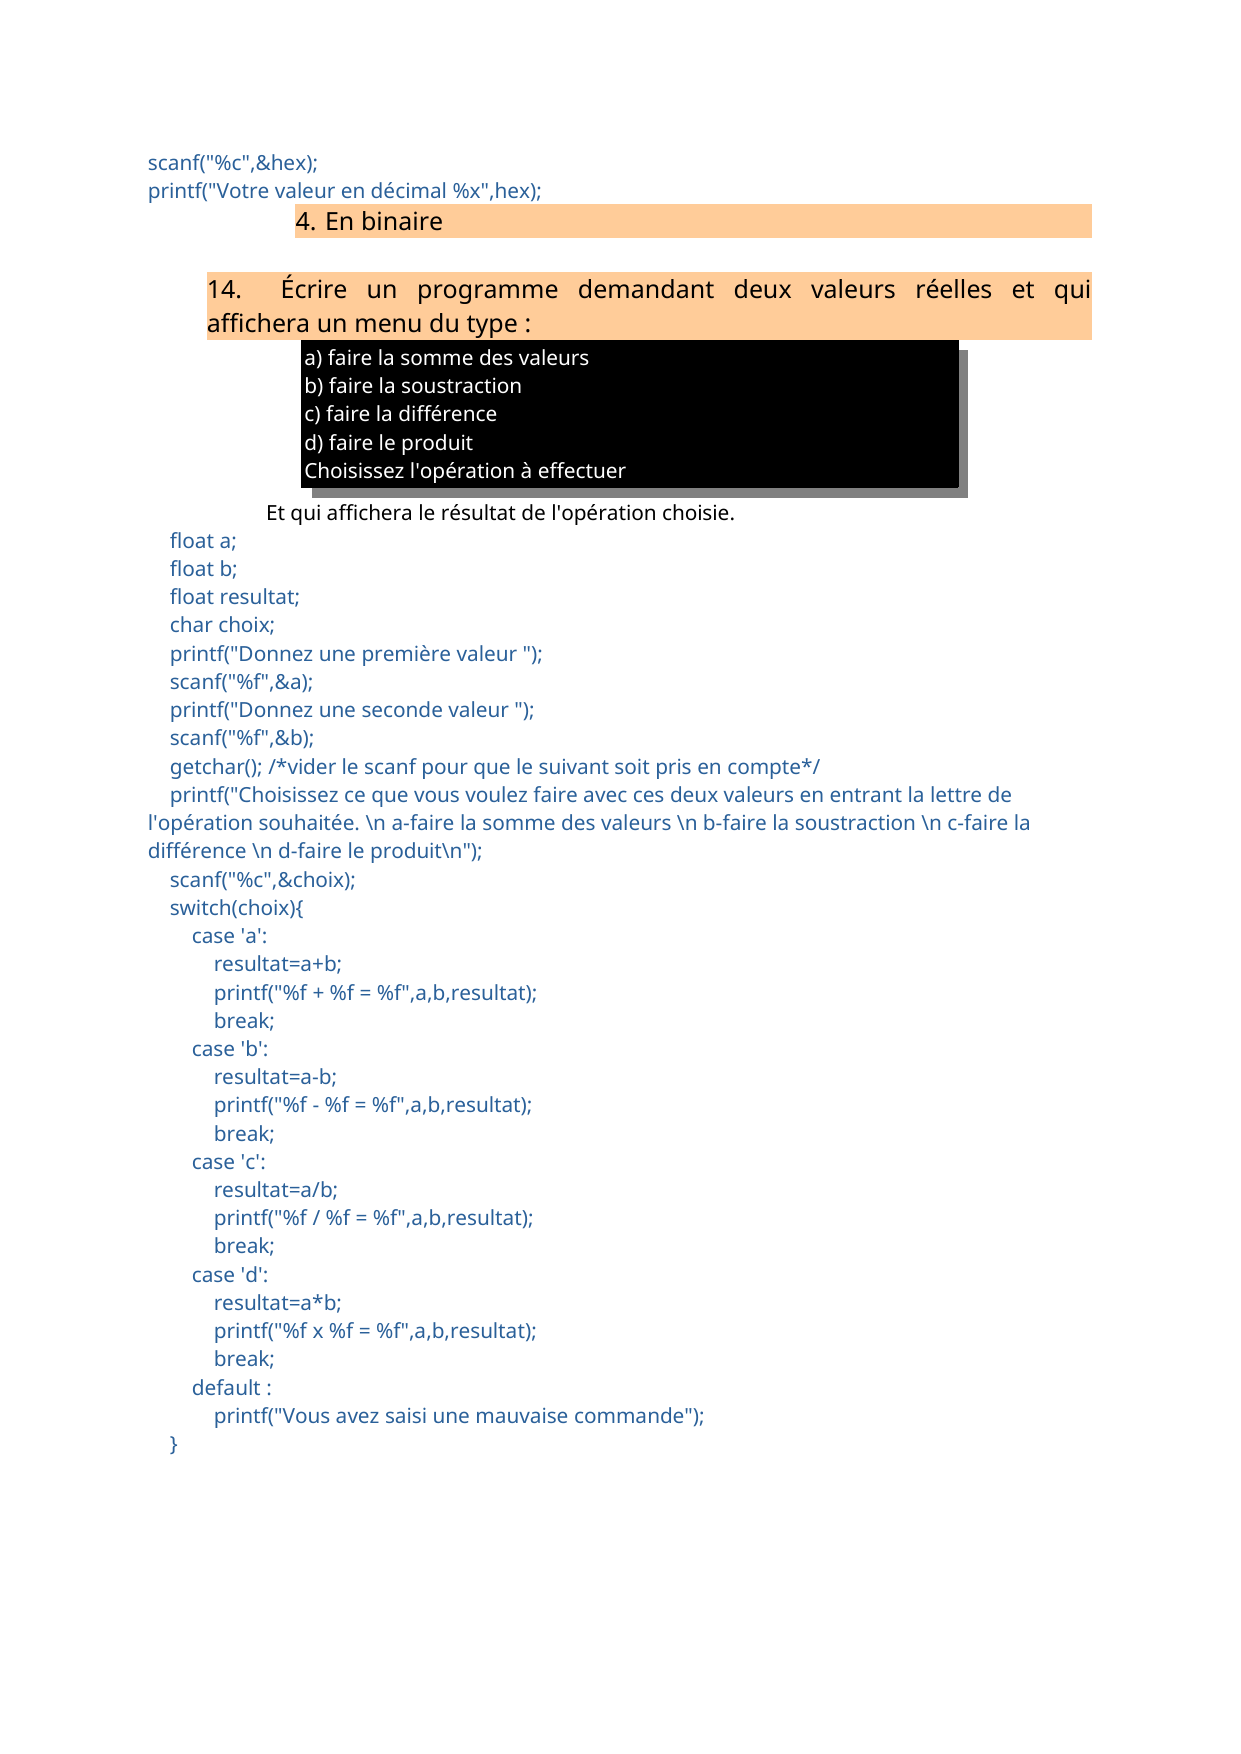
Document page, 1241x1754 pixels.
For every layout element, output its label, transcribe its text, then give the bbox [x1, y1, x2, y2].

text break; [148, 1119, 1092, 1147]
text resultat=a/b; [148, 1175, 1092, 1203]
text getchar(); /*vider le scanf pour que le suivant soit pris en compte*/ [148, 752, 1092, 780]
list Écrire un programme demandant deux valeurs réelles et qui affichera un menu du type : [207, 272, 1092, 340]
list En binaire [295, 204, 1092, 238]
text printf("Vous avez saisi une mauvaise commande"); [148, 1401, 1092, 1429]
list a) faire la somme des valeurs [302, 341, 958, 368]
text printf("%f / %f = %f",a,b,resultat); [148, 1203, 1092, 1232]
text printf("%f + %f = %f",a,b,resultat); [148, 978, 1092, 1006]
text resultat=a-b; [148, 1062, 1092, 1091]
text scanf("%c",&choix); [148, 865, 1092, 893]
text float resultat; [148, 582, 1092, 611]
list Et qui affichera le résultat de l'opération choisie. [236, 498, 1092, 526]
text case 'b': [148, 1034, 1092, 1062]
text char choix; [148, 611, 1092, 639]
text case 'c': [148, 1147, 1092, 1175]
text float b; [148, 554, 1092, 582]
text printf("Choisissez ce que vous voulez faire avec ces deux valeurs en entrant la lettre de l'opération souhaitée. \n a-faire la somme des valeurs \n b-faire la soustraction \n c-faire la différence \n d-faire le produit\n"); [148, 780, 1092, 865]
text case 'd': [148, 1260, 1092, 1288]
list Choisissez l'opération à effectuer [302, 453, 958, 487]
text resultat=a+b; [148, 949, 1092, 978]
text scanf("%c",&hex); [148, 148, 1092, 176]
text } [148, 1429, 1092, 1457]
text break; [148, 1006, 1092, 1034]
text scanf("%f",&b); [148, 723, 1092, 752]
text printf("Donnez une seconde valeur "); [148, 695, 1092, 723]
text scanf("%f",&a); [148, 667, 1092, 695]
text break; [148, 1232, 1092, 1260]
text printf("%f x %f = %f",a,b,resultat); [148, 1316, 1092, 1344]
text printf("Votre valeur en décimal %x",hex); [148, 176, 1092, 204]
text float a; [148, 526, 1092, 554]
text printf("Donnez une première valeur "); [148, 639, 1092, 667]
text case 'a': [148, 921, 1092, 949]
text break; [148, 1344, 1092, 1373]
list b) faire la soustraction [302, 368, 958, 396]
text resultat=a*b; [148, 1288, 1092, 1316]
text default : [148, 1373, 1092, 1401]
list c) faire la différence [302, 396, 958, 424]
list d) faire le produit [302, 424, 958, 453]
text printf("%f - %f = %f",a,b,resultat); [148, 1091, 1092, 1119]
text switch(choix){ [148, 893, 1092, 921]
